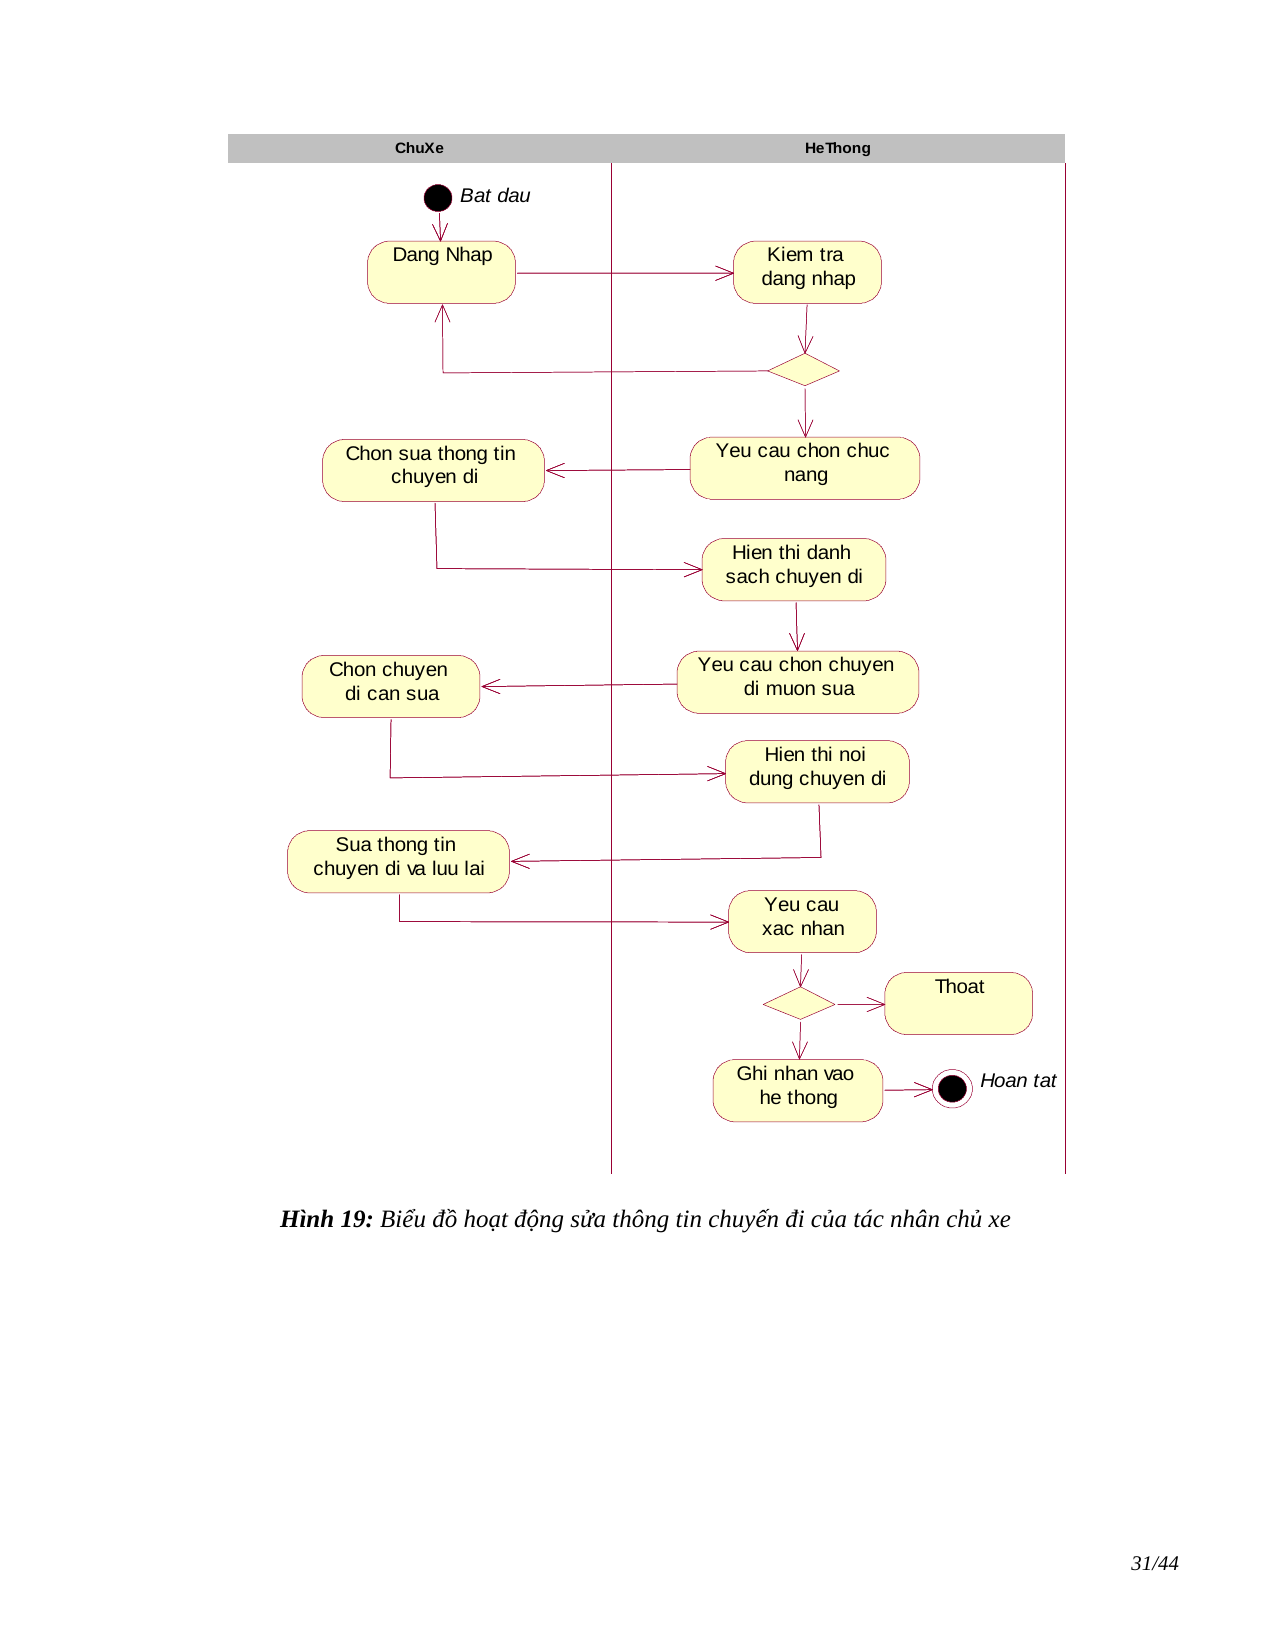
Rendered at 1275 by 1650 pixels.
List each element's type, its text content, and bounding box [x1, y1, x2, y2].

text Hình 19: Biểu đồ hoạt động sửa thông tin chuyến đi của tác nhân chủ xe [112, 1204, 1181, 1233]
